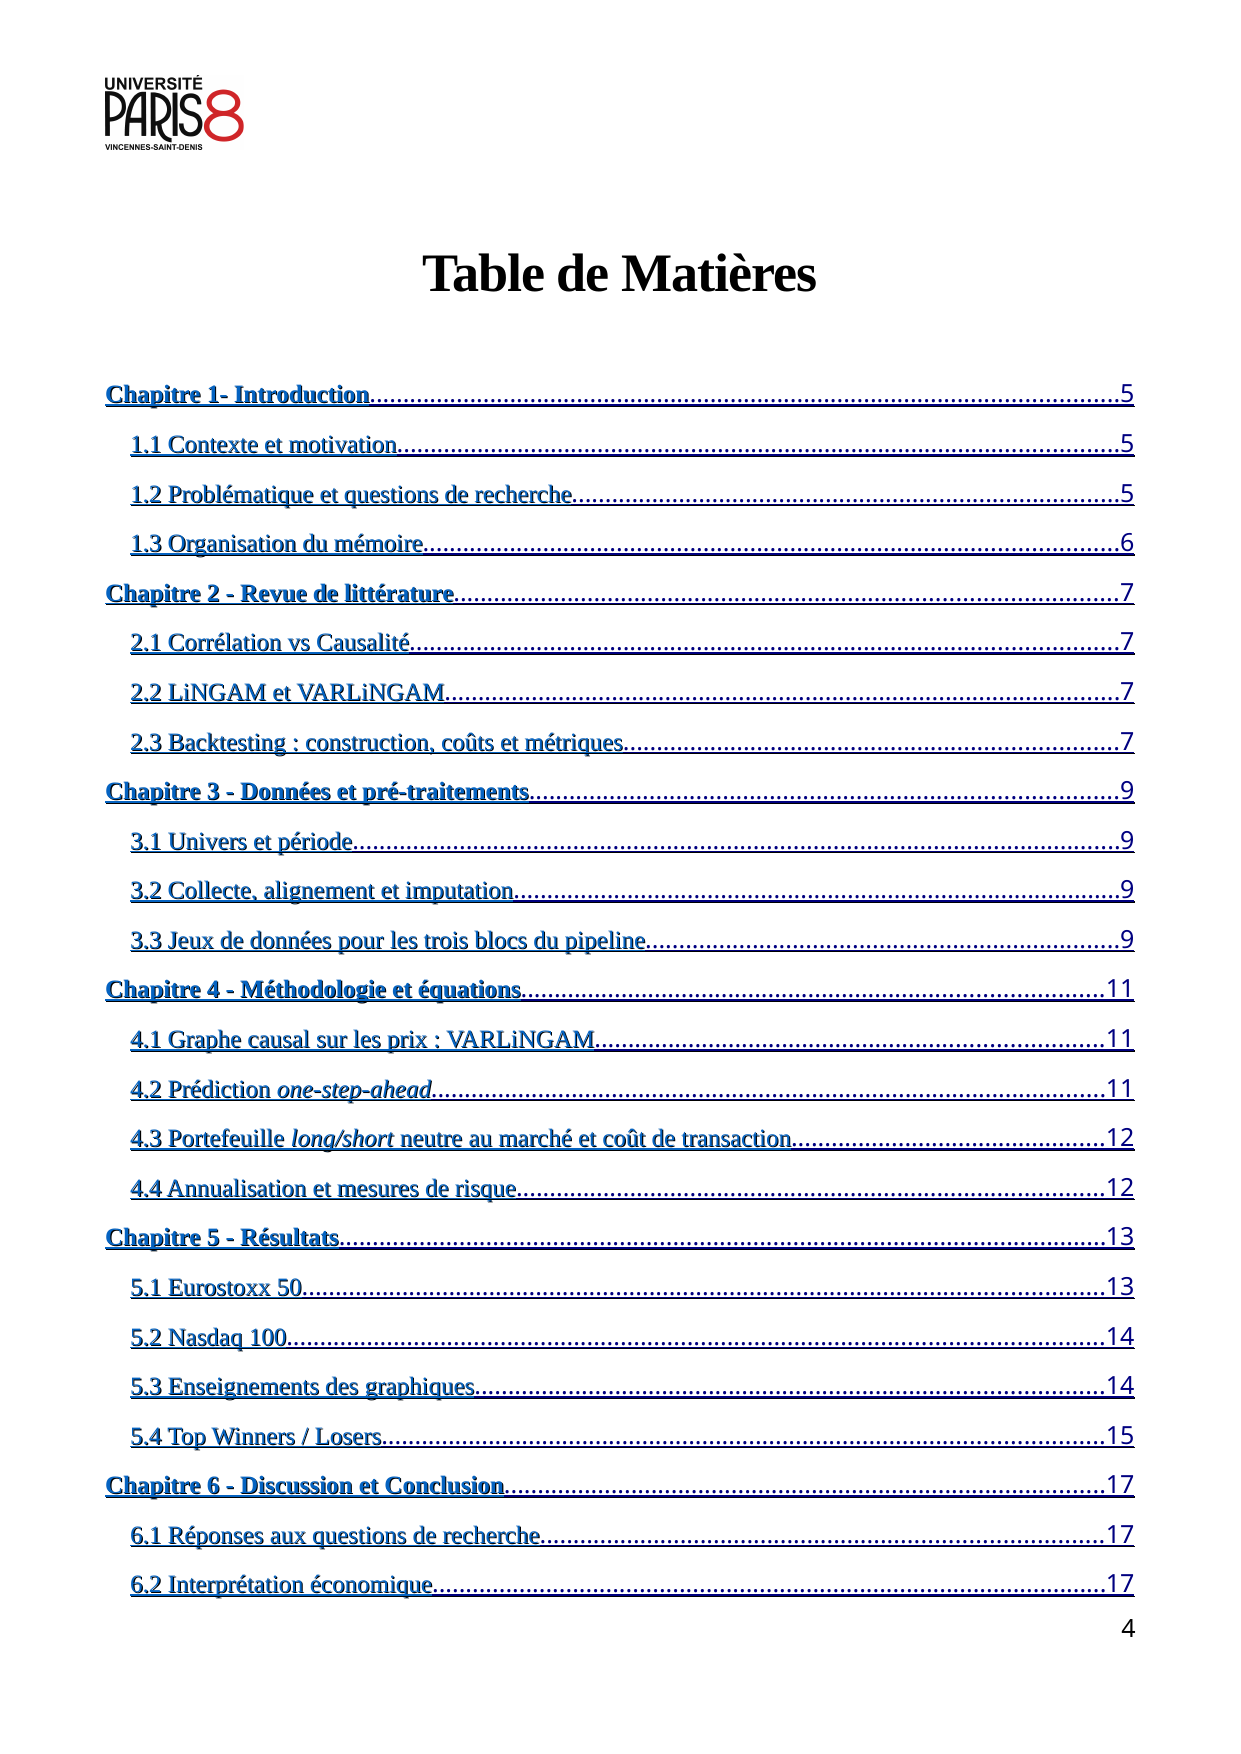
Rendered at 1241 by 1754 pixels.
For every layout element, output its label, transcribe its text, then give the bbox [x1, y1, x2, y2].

text [130, 1398, 1135, 1402]
text 4.3 Portefeuille long/short neutre au marché et coût de transaction 12 [130, 1120, 1135, 1149]
text [130, 1100, 1135, 1104]
text [130, 1051, 1135, 1055]
text Chapitre 5 - Résultats 13 [105, 1219, 1135, 1248]
text [105, 406, 1135, 410]
text 1.3 Organisation du mémoire 6 [130, 525, 1135, 554]
text 5.3 Enseignements des graphiques 14 [130, 1368, 1135, 1397]
text 5.2 Nasdaq 100 14 [130, 1318, 1135, 1348]
text Chapitre 1- Introduction 5 [105, 376, 1135, 406]
text [130, 456, 1135, 460]
text Chapitre 2 - Revue de littérature 7 [105, 574, 1135, 604]
text [130, 852, 1135, 856]
text 4.1 Graphe causal sur les prix : VARLiNGAM 11 [130, 1021, 1135, 1050]
text 1.2 Problématique et questions de recherche 5 [130, 475, 1135, 505]
text [105, 1001, 1135, 1005]
text [130, 1596, 1135, 1600]
text 5.4 Top Winners / Losers 15 [130, 1417, 1135, 1447]
text [130, 902, 1135, 906]
text [130, 1546, 1135, 1551]
text 1.1 Contexte et motivation 5 [130, 426, 1135, 455]
text [130, 1150, 1135, 1154]
text [130, 703, 1135, 708]
text [105, 1249, 1135, 1253]
text Table de Matières [105, 241, 1135, 303]
text [130, 555, 1135, 559]
text 3.1 Univers et période 9 [130, 822, 1135, 852]
text [105, 803, 1135, 807]
text 3.2 Collecte, alignement et imputation 9 [130, 872, 1135, 901]
text [130, 1199, 1135, 1203]
text Chapitre 4 - Méthodologie et équations 11 [105, 971, 1135, 1001]
text 5.1 Eurostoxx 50 13 [130, 1268, 1135, 1298]
text [130, 654, 1135, 658]
text Chapitre 6 - Discussion et Conclusion 17 [105, 1467, 1135, 1496]
text [130, 951, 1135, 956]
text 6.1 Réponses aux questions de recherche 17 [130, 1516, 1135, 1546]
text [130, 1298, 1135, 1303]
text 3.3 Jeux de données pour les trois blocs du pipeline 9 [130, 921, 1135, 951]
text [130, 753, 1135, 757]
text 2.3 Backtesting : construction, coûts et métriques 7 [130, 723, 1135, 753]
text 2.2 LiNGAM et VARLiNGAM 7 [130, 673, 1135, 703]
text [130, 1447, 1135, 1451]
text [130, 1348, 1135, 1352]
text 4.4 Annualisation et mesures de risque 12 [130, 1169, 1135, 1199]
text [130, 505, 1135, 509]
text Chapitre 3 - Données et pré-traitements 9 [105, 773, 1135, 802]
text 6.2 Interprétation économique 17 [130, 1566, 1135, 1596]
text 2.1 Corrélation vs Causalité 7 [130, 624, 1135, 653]
text 4.2 Prédiction one-step-ahead 11 [130, 1070, 1135, 1100]
text [105, 604, 1135, 608]
text [105, 1497, 1135, 1501]
